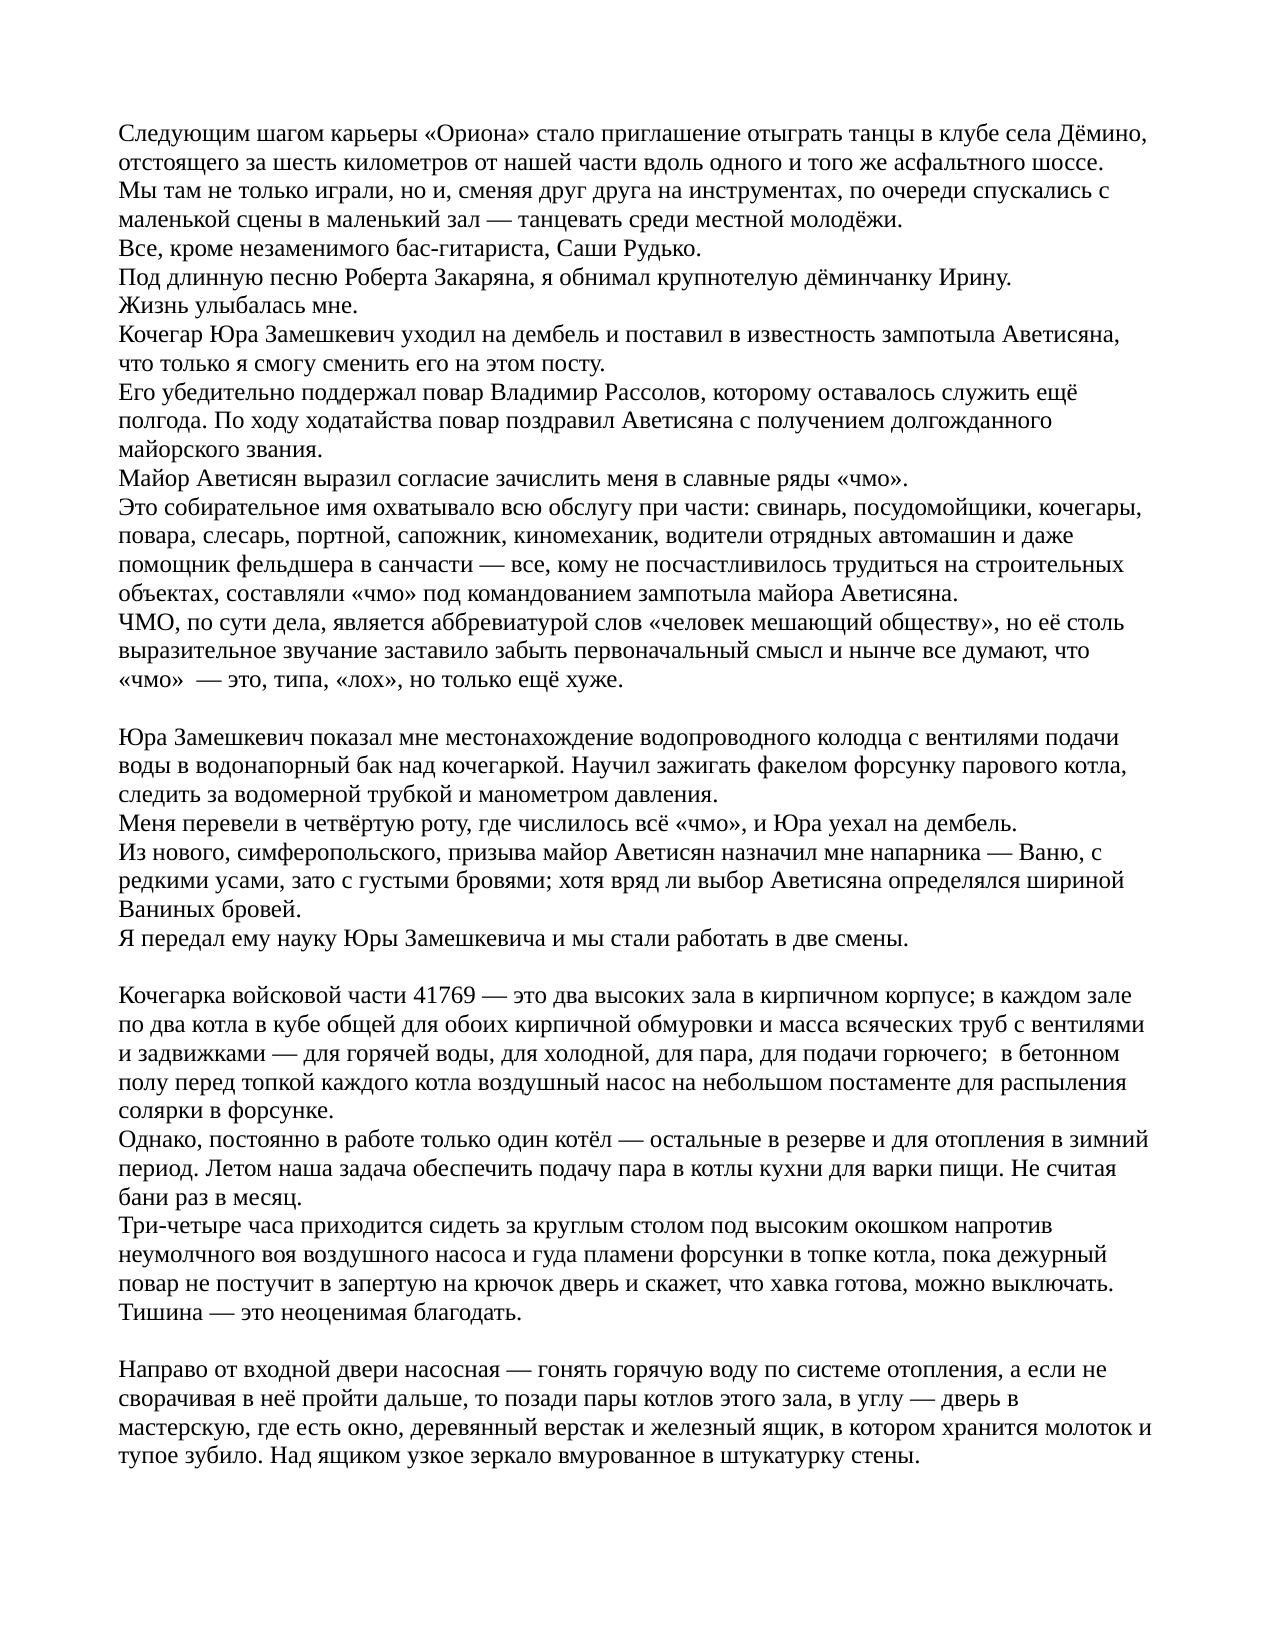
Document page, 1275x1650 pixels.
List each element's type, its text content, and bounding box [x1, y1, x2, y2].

text Мы там не только играли, но и, сменяя друг друга на инструментах, по очереди спускались с маленькой сцены в маленький зал — танцевать среди местной молодёжи. [118, 176, 1157, 233]
text Его убедительно поддержал повар Владимир Рассолов, которому оставалось служить ещё полгода. По ходу ходатайства повар поздравил Аветисяна с получением долгожданного майорского звания. [118, 377, 1157, 463]
text Меня перевели в четвёртую роту, где числилось всё «чмо», и Юра уехал на дембель. [118, 808, 1157, 837]
text ЧМО, по сути дела, является аббревиатурой слов «человек мешающий обществу», но её столь выразительное звучание заставило забыть первоначальный смысл и нынче все думают, что «чмо» — это, типа, «лох», но только ещё хуже. [118, 607, 1157, 693]
text Жизнь улыбалась мне. [118, 291, 1157, 319]
text Из нового, симферопольского, призыва майор Аветисян назначил мне напарника — Ваню, с редкими усами, зато с густыми бровями; хотя вряд ли выбор Аветисяна определялся шириной Ваниных бровей. [118, 837, 1157, 923]
text Три-четыре часа приходится сидеть за круглым столом под высоким окошком напротив неумолчного воя воздушного насоса и гуда пламени форсунки в топке котла, пока дежурный повар не постучит в запертую на крючок дверь и скажет, что хавка готова, можно выключать. [118, 1211, 1157, 1297]
text Под длинную песню Роберта Закаряна, я обнимал крупнотелую дёминчанку Ирину. [118, 262, 1157, 291]
text Однако, постоянно в работе только один котёл — остальные в резерве и для отопления в зимний период. Летом наша задача обеспечить подачу пара в котлы кухни для варки пищи. Не считая бани раз в месяц. [118, 1124, 1157, 1211]
text Кочегарка войсковой части 41769 — это два высоких зала в кирпичном корпусе; в каждом зале по два котла в кубе общей для обоих кирпичной обмуровки и масса всяческих труб с вентилями и задвижками — для горячей воды, для холодной, для пара, для подачи горючего; в бетонном полу перед топкой каждого котла воздушный насос на небольшом постаменте для распыления солярки в форсунке. [118, 981, 1157, 1124]
text Направо от входной двери насосная — гонять горячую воду по системе отопления, а если не сворачивая в неё пройти дальше, то позади пары котлов этого зала, в углу — дверь в мастерскую, где есть окно, деревянный верстак и железный ящик, в котором хранится молоток и тупое зубило. Над ящиком узкое зеркало вмурованное в штукатурку стены. [118, 1354, 1157, 1469]
text Юра Замешкевич показал мне местонахождение водопроводного колодца с вентилями подачи воды в водонапорный бак над кочегаркой. Научил зажигать факелом форсунку парового котла, следить за водомерной трубкой и манометром давления. [118, 722, 1157, 808]
text Тишина — это неоценимая благодать. [118, 1297, 1157, 1326]
text Все, кроме незаменимого бас-гитариста, Саши Рудько. [118, 233, 1157, 262]
text Кочегар Юра Замешкевич уходил на дембель и поставил в известность зампотыла Аветисяна, что только я смогу сменить его на этом посту. [118, 319, 1157, 377]
text Следующим шагом карьеры «Ориона» стало приглашение отыграть танцы в клубе села Дёмино, отстоящего за шесть километров от нашей части вдоль одного и того же асфальтного шоссе. [118, 118, 1157, 176]
text Я передал ему науку Юры Замешкевича и мы стали работать в две смены. [118, 923, 1157, 952]
text Это собирательное имя охватывало всю обслугу при части: свинарь, посудомойщики, кочегары, повара, слесарь, портной, сапожник, киномеханик, водители отрядных автомашин и даже помощник фельдшера в санчасти — все, кому не посчастливилось трудиться на строительных объектах, составляли «чмо» под командованием зампотыла майора Аветисяна. [118, 492, 1157, 607]
text Майор Аветисян выразил согласие зачислить меня в славные ряды «чмо». [118, 463, 1157, 492]
